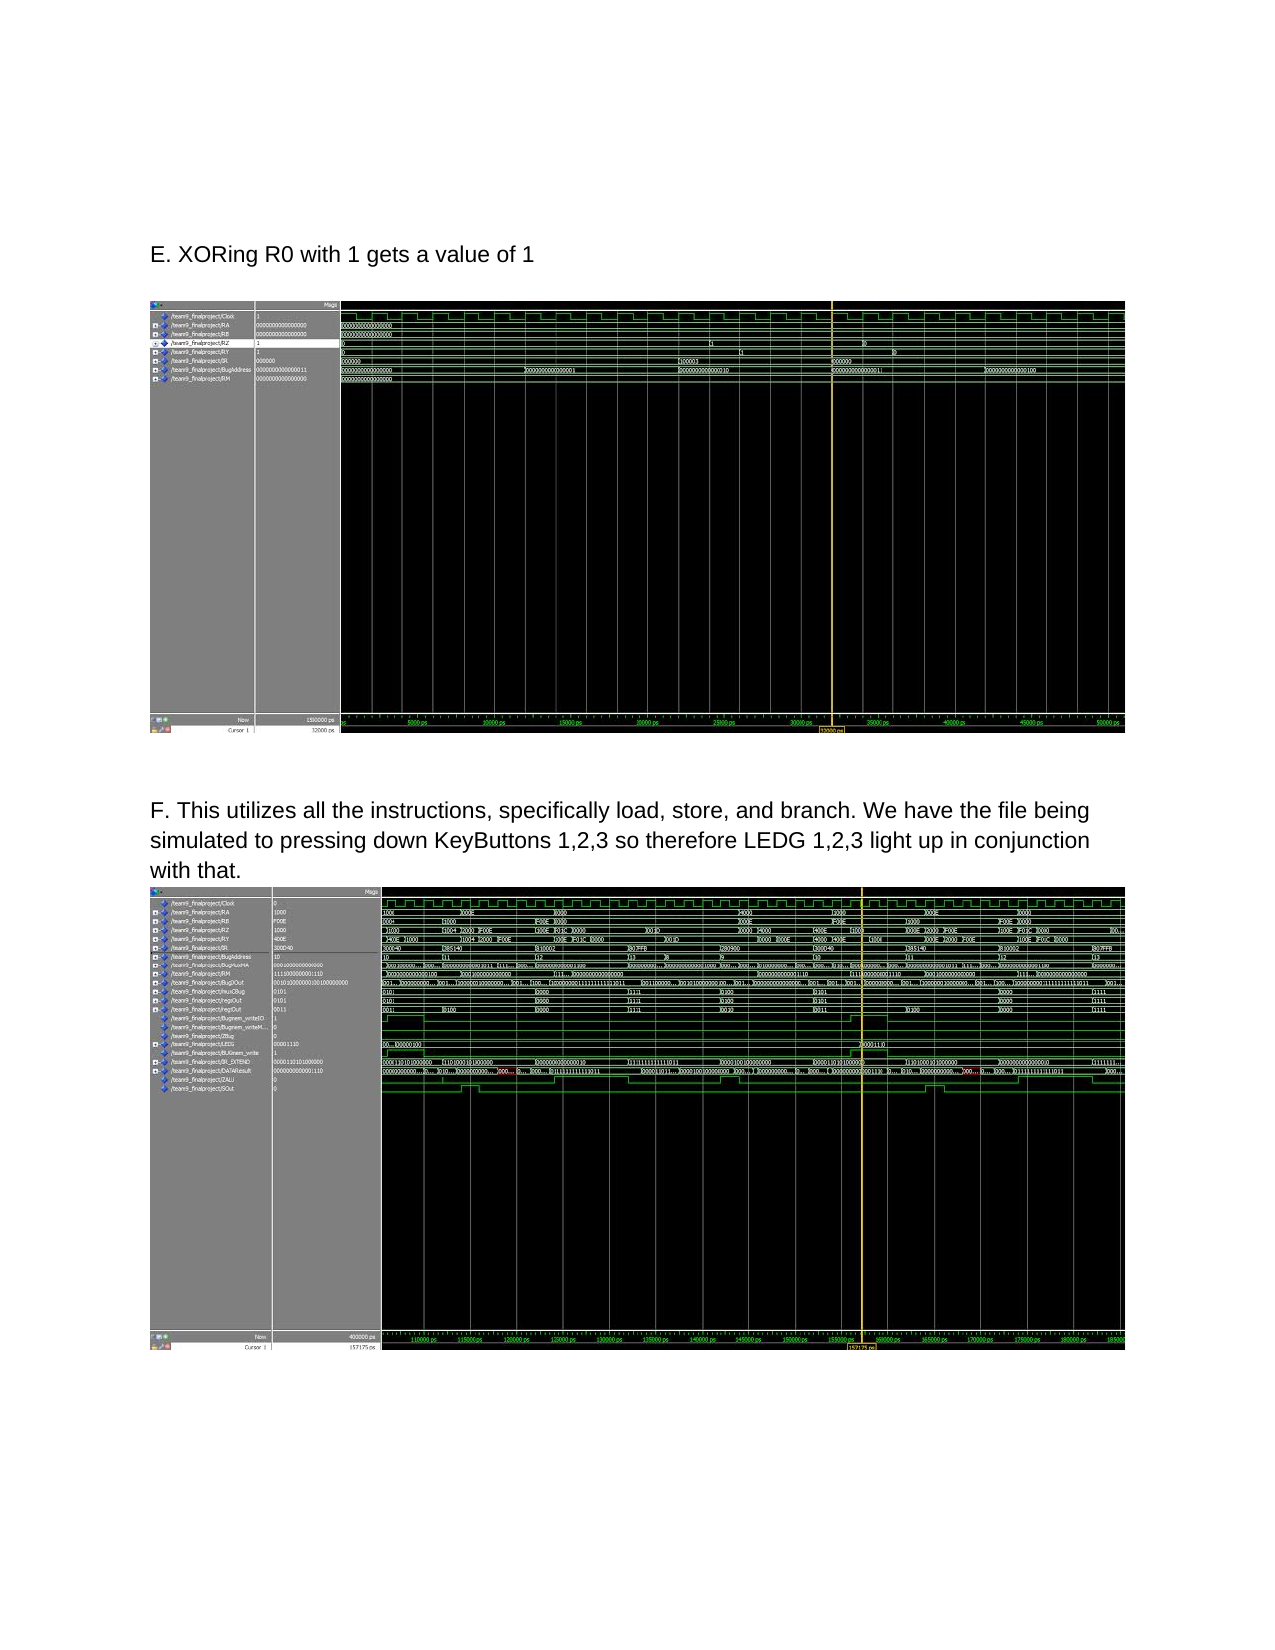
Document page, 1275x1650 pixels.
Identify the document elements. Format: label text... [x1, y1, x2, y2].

text F. This utilizes all the instructions, specifically load, store, and branch. We have the file being simulated to pressing down KeyButtons 1,2,3 so therefore LEDG 1,2,3 light up in conjunction with that. [150, 797, 1125, 883]
text E. XORing R0 with 1 gets a value of 1 [150, 241, 1125, 267]
picture [150, 887, 1125, 1350]
picture [150, 301, 1125, 733]
